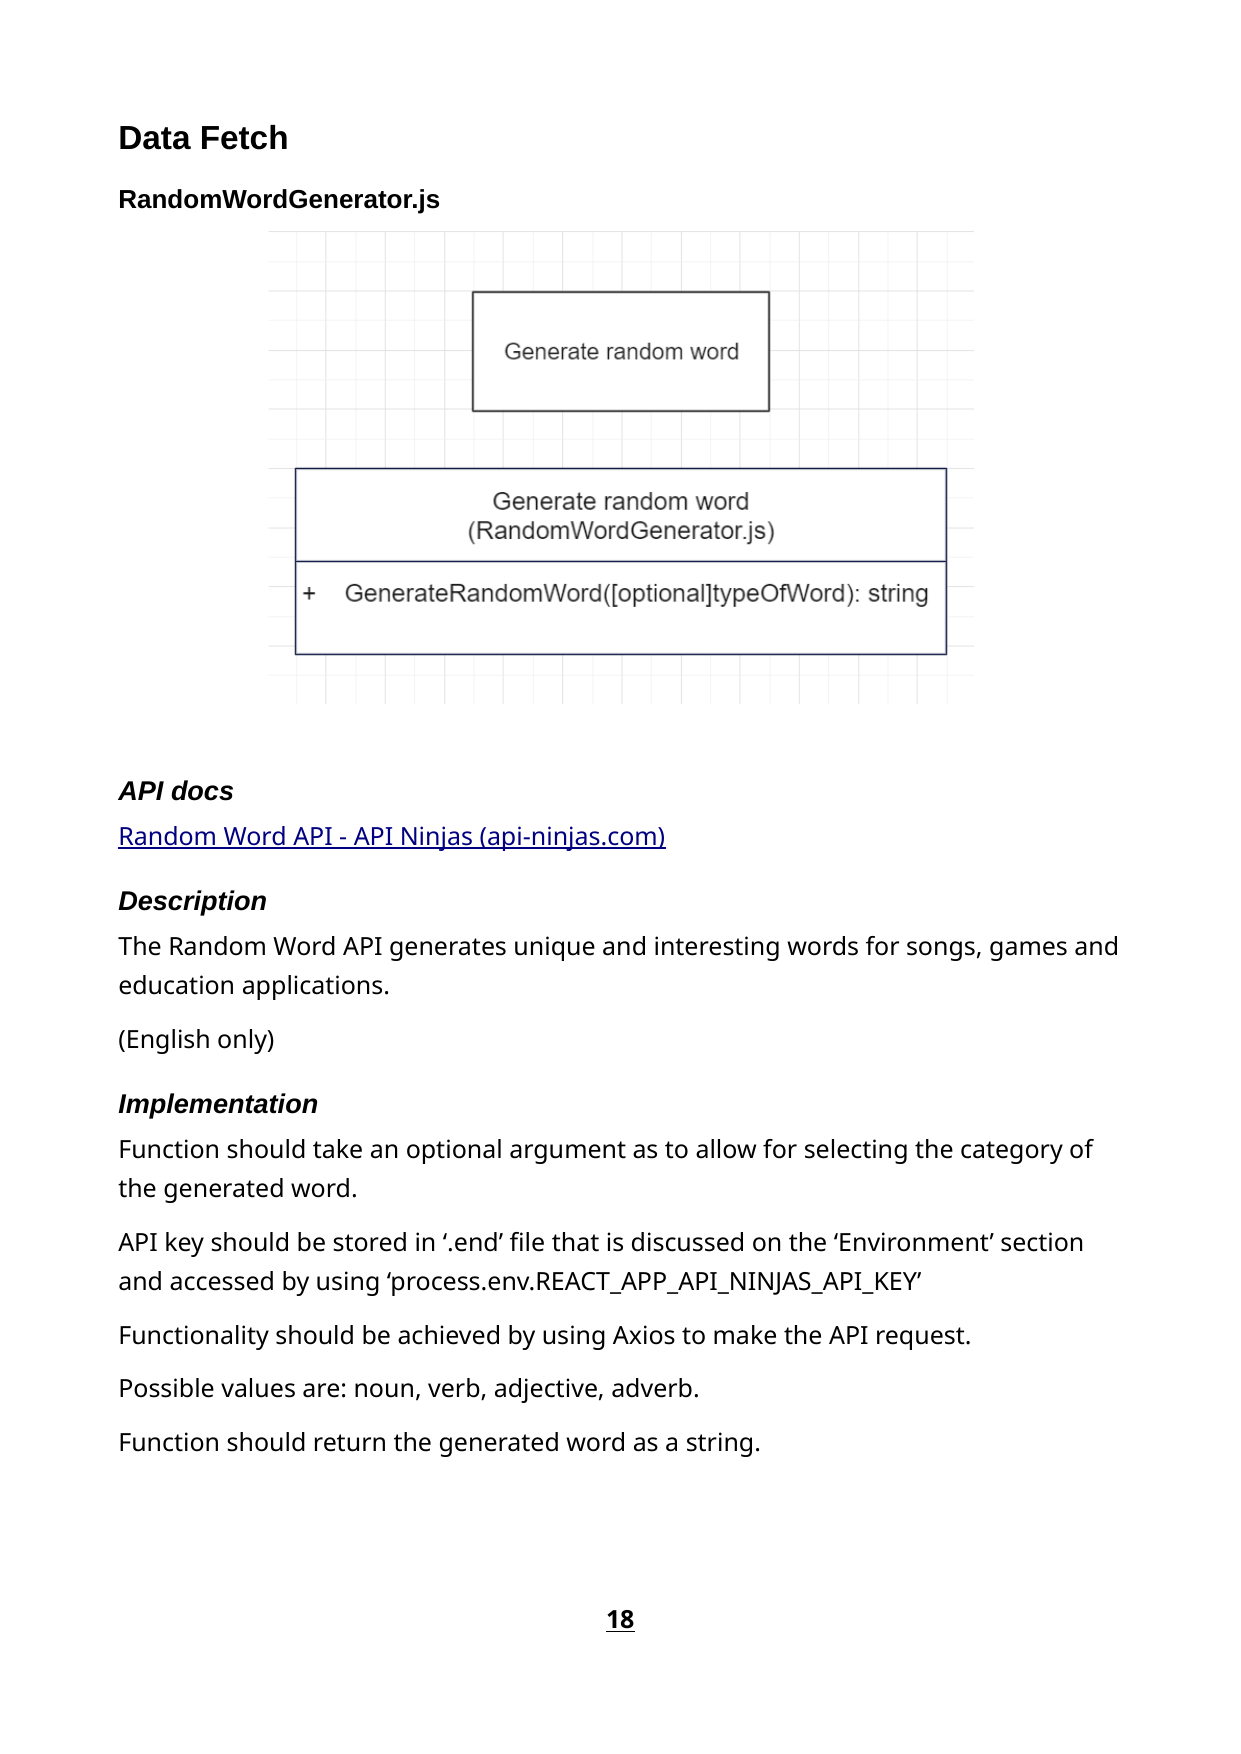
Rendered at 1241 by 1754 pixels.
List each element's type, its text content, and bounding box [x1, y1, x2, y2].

subtitle Description [118, 885, 1122, 916]
text Random Word API - API Ninjas (api-ninjas.com) [118, 818, 1122, 853]
text Possible values are: noun, verb, adjective, adverb. [118, 1371, 1122, 1405]
text (English only) [118, 1021, 1122, 1056]
subtitle Implementation [118, 1088, 1122, 1119]
text Function should return the generated word as a string. [118, 1425, 1122, 1459]
text Function should take an optional argument as to allow for selecting the category of the generated word. [118, 1131, 1122, 1205]
text API key should be stored in ‘.end’ file that is discussed on the ‘Environment’ section and accessed by using ‘process.env.REACT_APP_API_NINJAS_API_KEY’ [118, 1224, 1122, 1298]
picture [268, 231, 974, 704]
text Functionality should be achieved by using Axios to make the API request. [118, 1317, 1122, 1351]
subtitle API docs [118, 775, 1122, 806]
subtitle RandomWordGenerator.js [118, 184, 1122, 213]
subtitle Data Fetch [118, 118, 1122, 157]
text The Random Word API generates unique and interesting words for songs, games and education applications. [118, 928, 1122, 1002]
